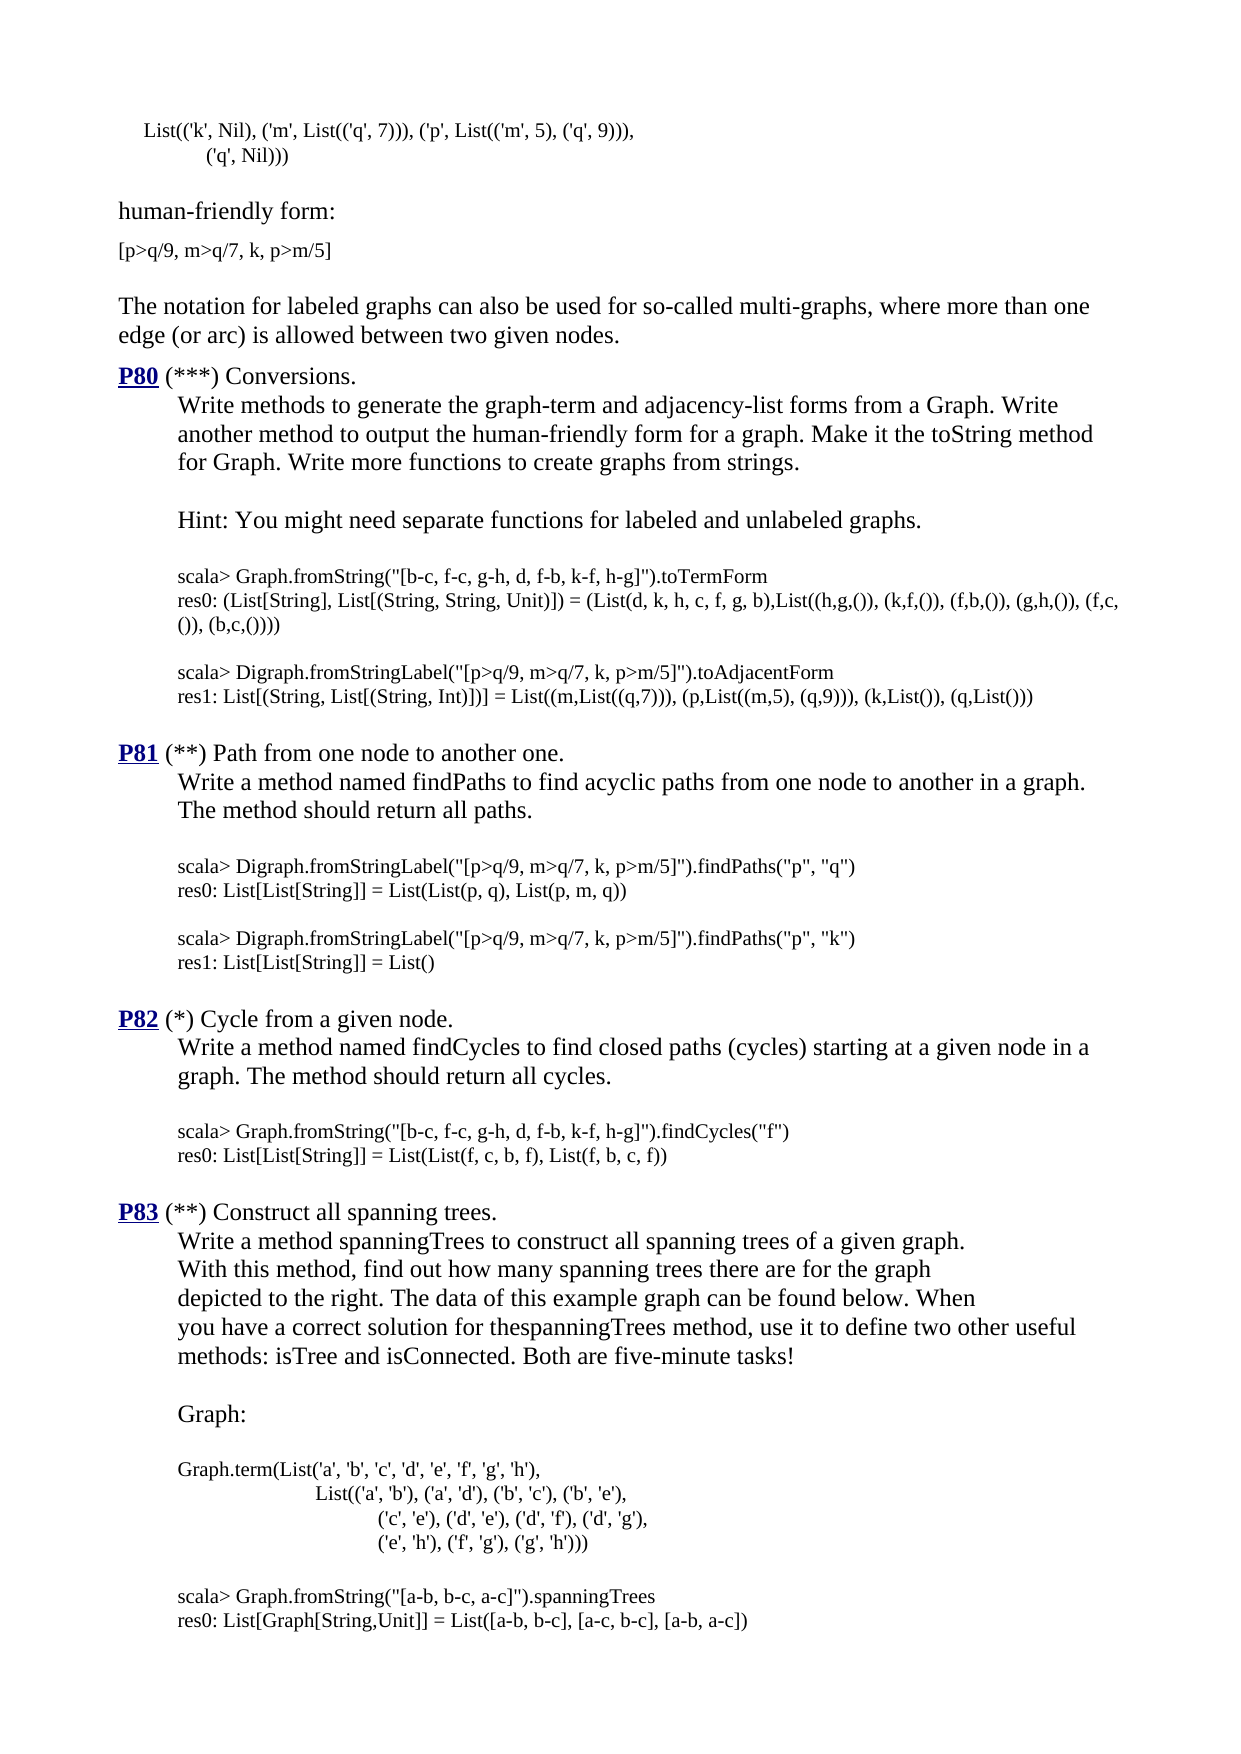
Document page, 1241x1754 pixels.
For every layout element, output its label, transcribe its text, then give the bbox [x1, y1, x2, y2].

text [p>q/9, m>q/7, k, p>m/5] [118, 238, 1122, 262]
text res0: List[List[String]] = List(List(f, c, b, f), List(f, b, c, f)) [177, 1143, 1122, 1167]
list Graph: [177, 1399, 1122, 1428]
list Write a method named findPaths to find acyclic paths from one node to another in a graph. The method should return all paths. [177, 767, 1122, 824]
text human-friendly form: [118, 196, 1122, 225]
text res1: List[(String, List[(String, Int)])] = List((m,List((q,7))), (p,List((m,5), (q,9))), (k,List()), (q,List())) [177, 684, 1122, 708]
text The notation for labeled graphs can also be used for so-called multi-graphs, where more than one edge (or arc) is allowed between two given nodes. [118, 291, 1122, 349]
text ('q', Nil))) [118, 142, 1122, 167]
text scala> Graph.fromString("[b-c, f-c, g-h, d, f-b, k-f, h-g]").findCycles("f") [177, 1119, 1122, 1143]
list Write a method named findCycles to find closed paths (cycles) starting at a given node in a graph. The method should return all cycles. [177, 1032, 1122, 1090]
subtitle P83 (**) Construct all spanning trees. [118, 1197, 1122, 1226]
text scala> Graph.fromString("[b-c, f-c, g-h, d, f-b, k-f, h-g]").toTermForm [177, 564, 1122, 588]
text ('e', 'h'), ('f', 'g'), ('g', 'h'))) [177, 1530, 1122, 1554]
subtitle P81 (**) Path from one node to another one. [118, 738, 1122, 767]
list Hint: You might need separate functions for labeled and unlabeled graphs. [177, 506, 1122, 534]
text ('c', 'e'), ('d', 'e'), ('d', 'f'), ('d', 'g'), [177, 1506, 1122, 1530]
text List(('a', 'b'), ('a', 'd'), ('b', 'c'), ('b', 'e'), [177, 1481, 1122, 1506]
text res1: List[List[String]] = List() [177, 950, 1122, 974]
text scala> Graph.fromString("[a-b, b-c, a-c]").spanningTrees [177, 1584, 1122, 1608]
text scala> Digraph.fromStringLabel("[p>q/9, m>q/7, k, p>m/5]").findPaths("p", "q") [177, 854, 1122, 878]
list Write a method spanningTrees to construct all spanning trees of a given graph. With this method, find out how many spanning trees there are for the graph depicted to the right. The data of this example graph can be found below. When you have a correct solution for thespanningTrees method, use it to define two other useful methods: isTree and isConnected. Both are five-minute tasks! [177, 1226, 1122, 1369]
text List(('k', Nil), ('m', List(('q', 7))), ('p', List(('m', 5), ('q', 9))), [118, 118, 1122, 142]
text res0: List[Graph[String,Unit]] = List([a-b, b-c], [a-c, b-c], [a-b, a-c]) [177, 1608, 1122, 1632]
text res0: (List[String], List[(String, String, Unit)]) = (List(d, k, h, c, f, g, b),List((h,g,()), (k,f,()), (f,b,()), (g,h,()), (f,c,()), (b,c,()))) [177, 588, 1122, 636]
text scala> Digraph.fromStringLabel("[p>q/9, m>q/7, k, p>m/5]").toAdjacentForm [177, 660, 1122, 684]
subtitle P82 (*) Cycle from a given node. [118, 1004, 1122, 1032]
list Write methods to generate the graph-term and adjacency-list forms from a Graph. Write another method to output the human-friendly form for a graph. Make it the toString method for Graph. Write more functions to create graphs from strings. [177, 390, 1122, 476]
text res0: List[List[String]] = List(List(p, q), List(p, m, q)) [177, 878, 1122, 902]
text Graph.term(List('a', 'b', 'c', 'd', 'e', 'f', 'g', 'h'), [177, 1457, 1122, 1481]
subtitle P80 (***) Conversions. [118, 361, 1122, 390]
text scala> Digraph.fromStringLabel("[p>q/9, m>q/7, k, p>m/5]").findPaths("p", "k") [177, 926, 1122, 950]
